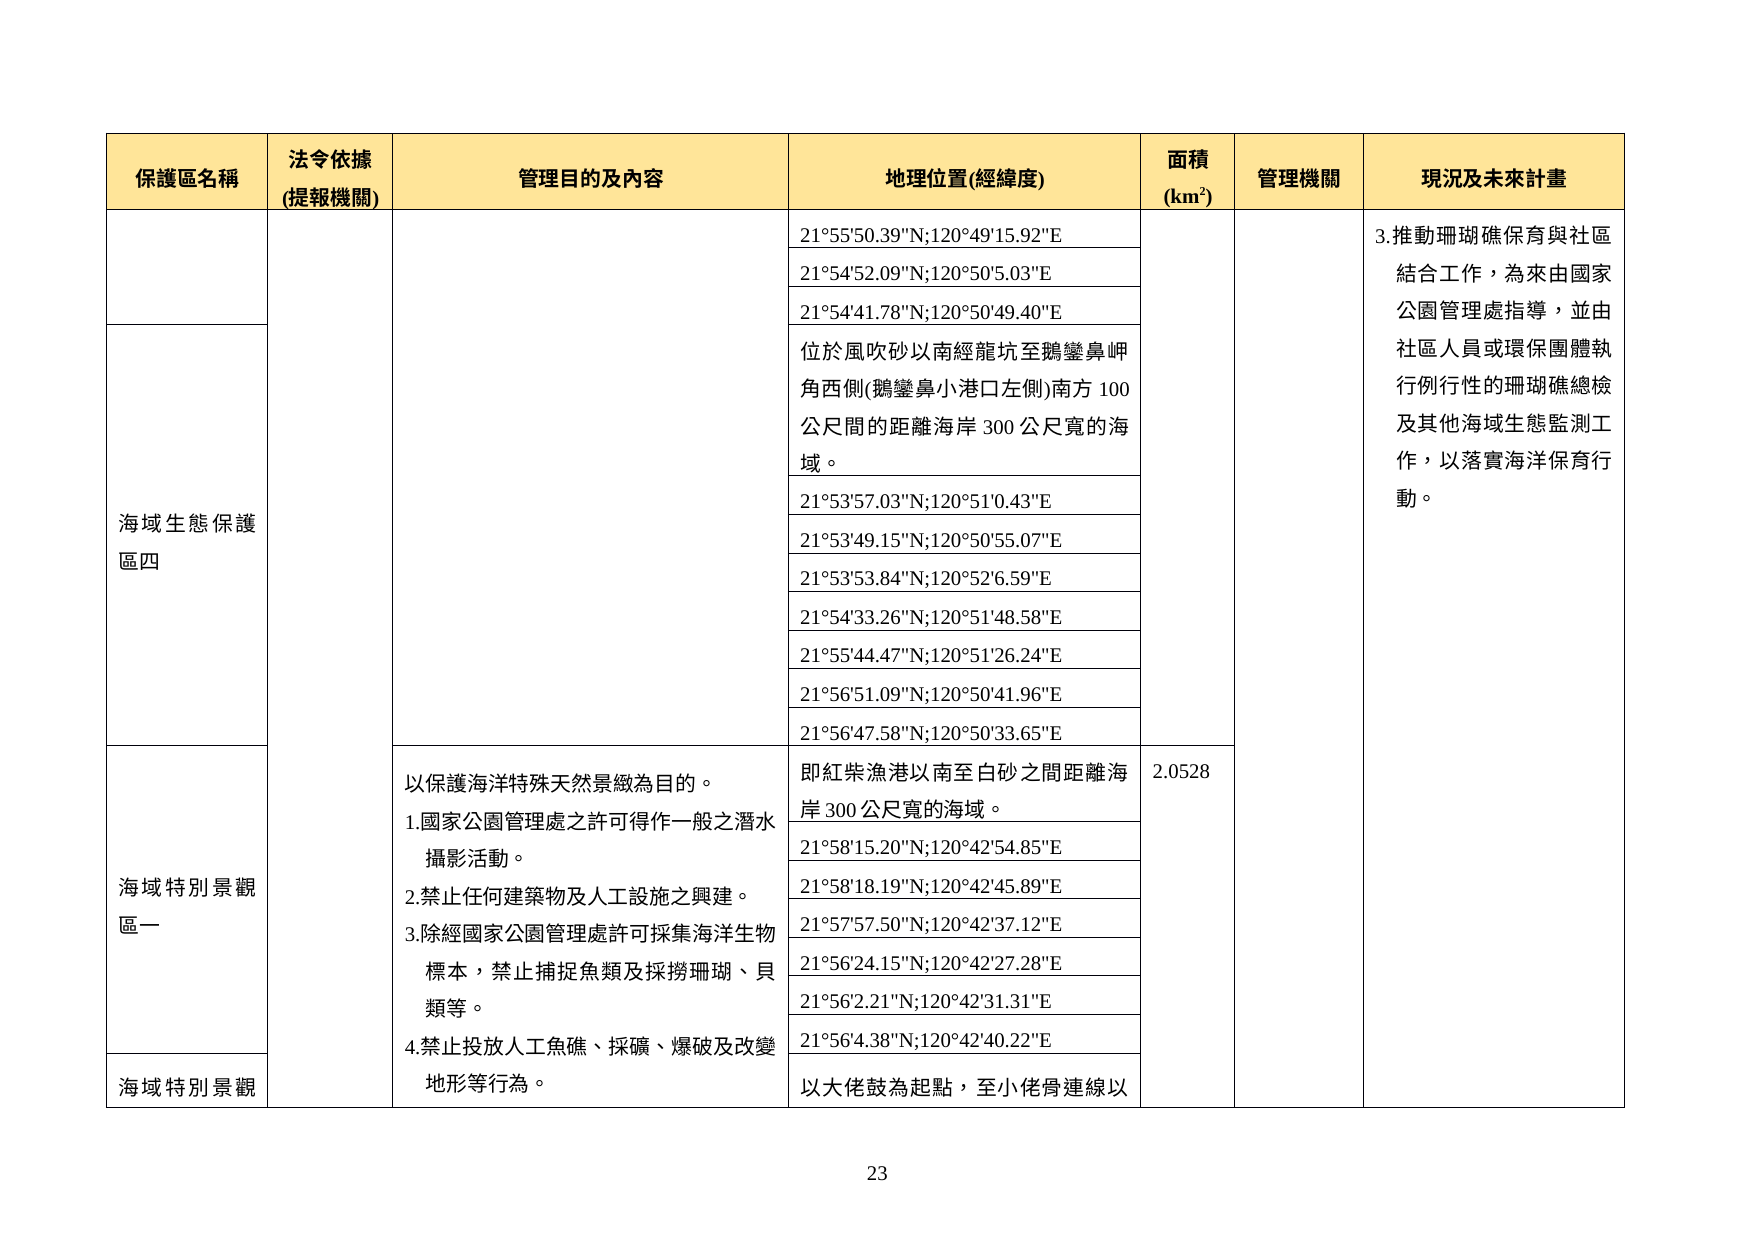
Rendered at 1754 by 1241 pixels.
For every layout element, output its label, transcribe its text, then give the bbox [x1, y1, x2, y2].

table_cell [107, 210, 267, 324]
table_cell [1235, 210, 1363, 1107]
table_header 面積(km2) [1141, 134, 1234, 209]
table_cell [268, 210, 392, 1107]
table_cell 21°56'51.09"N;120°50'41.96"E [789, 669, 1140, 707]
table_cell 以大佬鼓為起點，至小佬骨連線以 [789, 1054, 1140, 1107]
table_cell 21°58'15.20"N;120°42'54.85"E [789, 822, 1140, 860]
table_cell [1141, 210, 1234, 745]
table_header 現況及未來計畫 [1364, 134, 1624, 209]
table_cell 21°58'18.19"N;120°42'45.89"E [789, 861, 1140, 898]
table_cell 3.推動珊瑚礁保育與社區結合工作，為來由國家公園管理處指導，並由社區人員或環保團體執行例行性的珊瑚礁總檢及其他海域生態監測工作，以落實海洋保育行動。 [1364, 210, 1624, 1107]
table_cell 2.0528 [1141, 746, 1234, 1107]
table_cell 21°54'52.09"N;120°50'5.03"E [789, 248, 1140, 286]
table_cell 海域特別景觀 [107, 1054, 267, 1107]
table_header 法令依據 (提報機關) [268, 134, 392, 209]
table_cell 海域生態保護區四 [107, 325, 267, 745]
table_cell 21°56'24.15"N;120°42'27.28"E [789, 938, 1140, 975]
table_cell 21°53'53.84"N;120°52'6.59"E [789, 554, 1140, 591]
table_cell 21°55'44.47"N;120°51'26.24"E [789, 631, 1140, 668]
table_header 保護區名稱 [107, 134, 267, 209]
table_header 地理位置(經緯度) [789, 134, 1140, 209]
table_cell 21°56'4.38"N;120°42'40.22"E [789, 1015, 1140, 1052]
table_cell 海域特別景觀區一 [107, 746, 267, 1052]
table_cell 位於風吹砂以南經龍坑至鵝鑾鼻岬角西側(鵝鑾鼻小港口左側)南方100公尺間的距離海岸300公尺寬的海域。 [789, 325, 1140, 475]
table_cell 21°54'33.26"N;120°51'48.58"E [789, 592, 1140, 629]
table_cell [393, 210, 788, 745]
table_header 管理目的及內容 [393, 134, 788, 209]
table_header 管理機關 [1235, 134, 1363, 209]
table_cell 21°55'50.39"N;120°49'15.92"E [789, 210, 1140, 247]
table_cell 21°54'41.78"N;120°50'49.40"E [789, 287, 1140, 324]
table_cell 即紅柴漁港以南至白砂之間距離海岸300公尺寬的海域。 [789, 746, 1140, 821]
table_cell 21°56'47.58"N;120°50'33.65"E [789, 708, 1140, 745]
table_cell 21°57'57.50"N;120°42'37.12"E [789, 899, 1140, 937]
table_cell 以保護海洋特殊天然景緻為目的。 1.國家公園管理處之許可得作一般之潛水攝影活動。 2.禁止任何建築物及人工設施之興建。 3.除經國家公園管理處許可採集海洋生物標本，禁止捕捉魚類及採撈珊瑚、貝類等。 4.禁止投放人工魚礁、採礦、爆破及改變地形等行為。 [393, 746, 788, 1107]
table_cell 21°53'49.15"N;120°50'55.07"E [789, 515, 1140, 552]
table_cell 21°53'57.03"N;120°51'0.43"E [789, 476, 1140, 514]
table_cell 21°56'2.21"N;120°42'31.31"E [789, 976, 1140, 1014]
